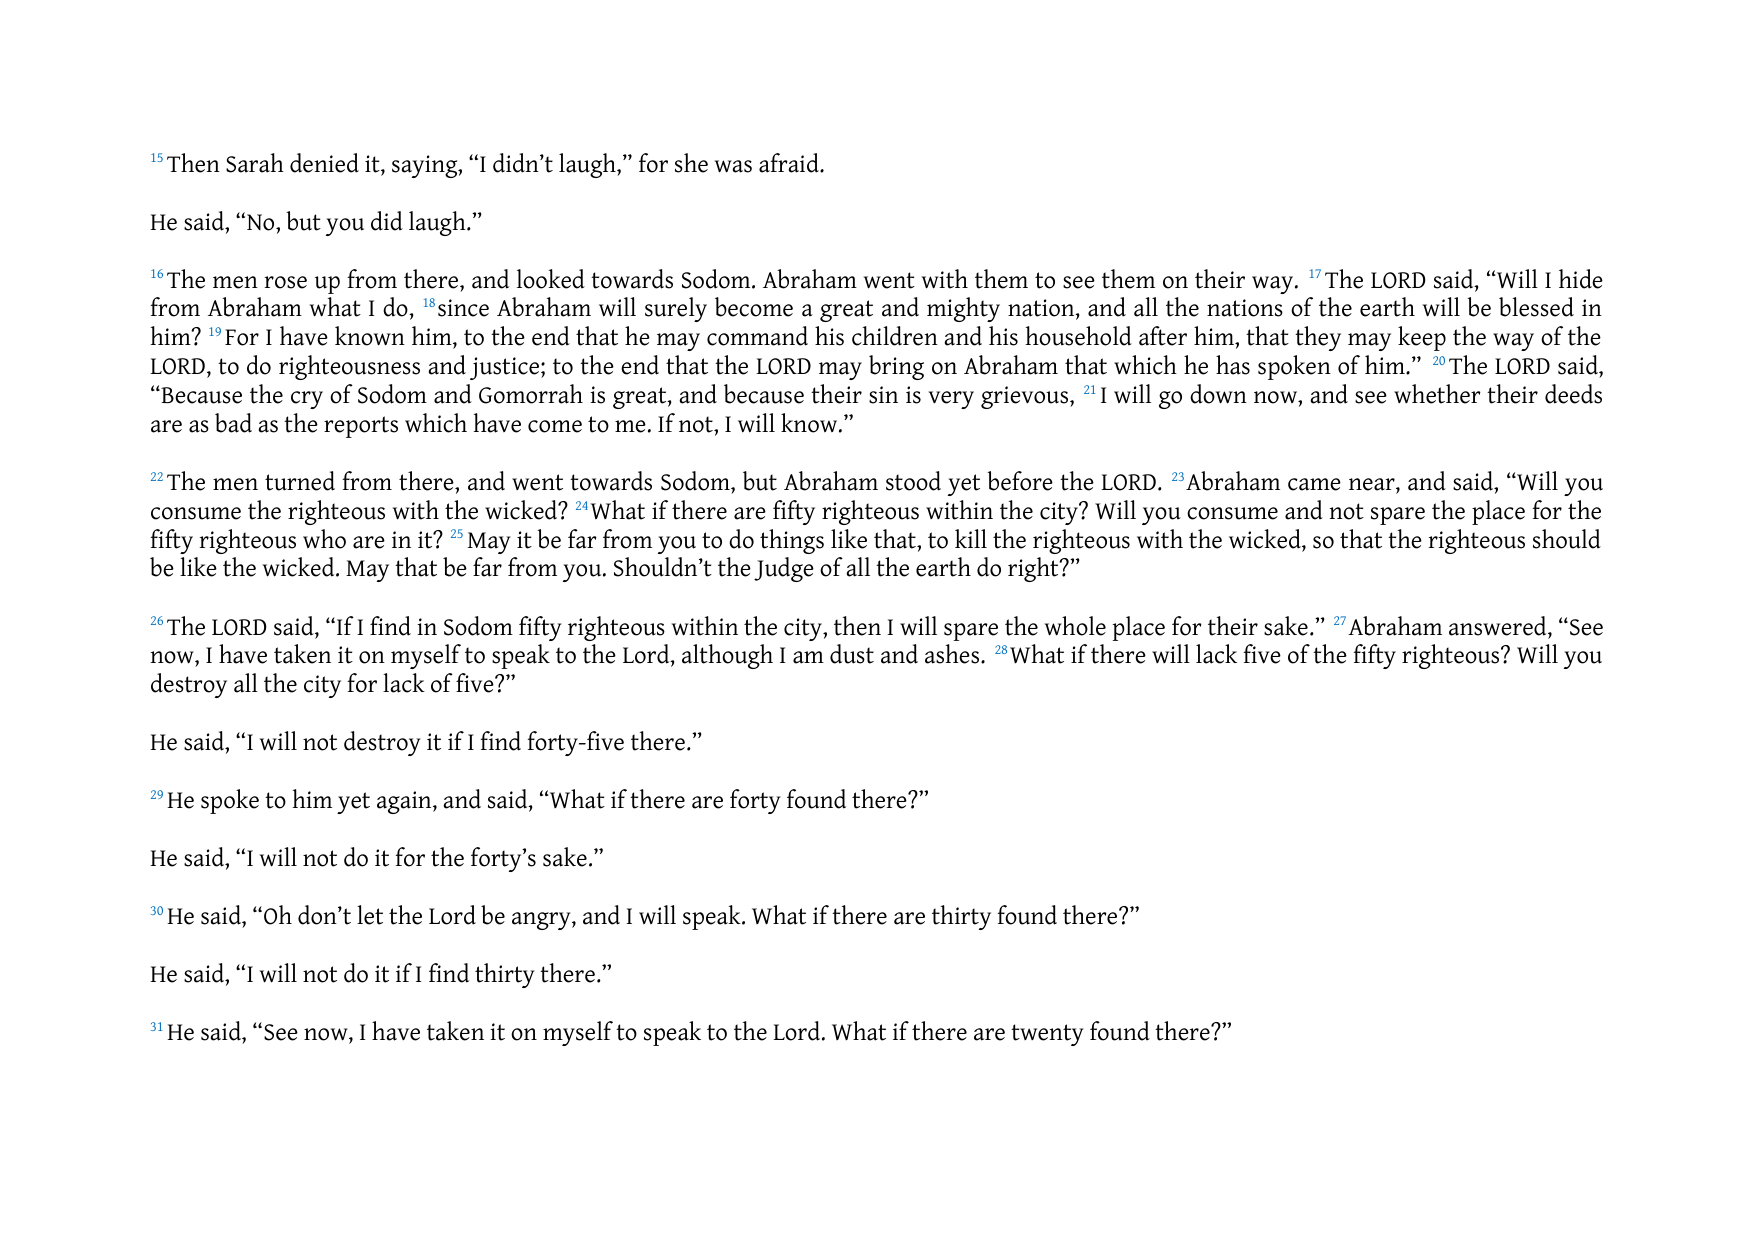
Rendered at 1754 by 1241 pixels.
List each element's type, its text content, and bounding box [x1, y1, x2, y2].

text He said, “I will not destroy it if I find forty-five there.” [150, 729, 1604, 757]
text He said, “I will not do it if I find thirty there.” [150, 961, 1604, 989]
text He said, “No, but you did laugh.” [150, 208, 1604, 237]
text 29 He spoke to him yet again, and said, “What if there are forty found there?” [150, 787, 1604, 816]
text 26 The LORD said, “If I find in Sodom fifty righteous within the city, then I will spare the whole place for their sake.” 27 Abraham answered, “See now, I have taken it on myself to speak to the Lord, although I am dust and ashes. 28 What if there will lack five of the fifty righteous? Will you destroy all the city for lack of five?” [150, 613, 1604, 699]
text He said, “I will not do it for the forty’s sake.” [150, 845, 1604, 873]
text 16 The men rose up from there, and looked towards Sodom. Abraham went with them to see them on their way. 17 The LORD said, “Will I hide from Abraham what I do, 18 since Abraham will surely become a great and mighty nation, and all the nations of the earth will be blessed in him? 19 For I have known him, to the end that he may command his children and his household after him, that they may keep the way of the LORD, to do righteousness and justice; to the end that the LORD may bring on Abraham that which he has spoken of him.” 20 The LORD said, “Because the cry of Sodom and Gomorrah is great, and because their sin is very grievous, 21 I will go down now, and see whether their deeds are as bad as the reports which have come to me. If not, I will know.” [150, 266, 1604, 439]
text 22 The men turned from there, and went towards Sodom, but Abraham stood yet before the LORD. 23 Abraham came near, and said, “Will you consume the righteous with the wicked? 24 What if there are fifty righteous within the city? Will you consume and not spare the place for the fifty righteous who are in it? 25 May it be far from you to do things like that, to kill the righteous with the wicked, so that the righteous should be like the wicked. May that be far from you. Shouldn’t the Judge of all the earth do right?” [150, 468, 1604, 584]
text 30 He said, “Oh don’t let the Lord be angry, and I will speak. What if there are thirty found there?” [150, 903, 1604, 932]
text 15 Then Sarah denied it, saying, “I didn’t laugh,” for she was afraid. [150, 150, 1604, 179]
text 31 He said, “See now, I have taken it on myself to speak to the Lord. What if there are twenty found there?” [150, 1019, 1604, 1048]
